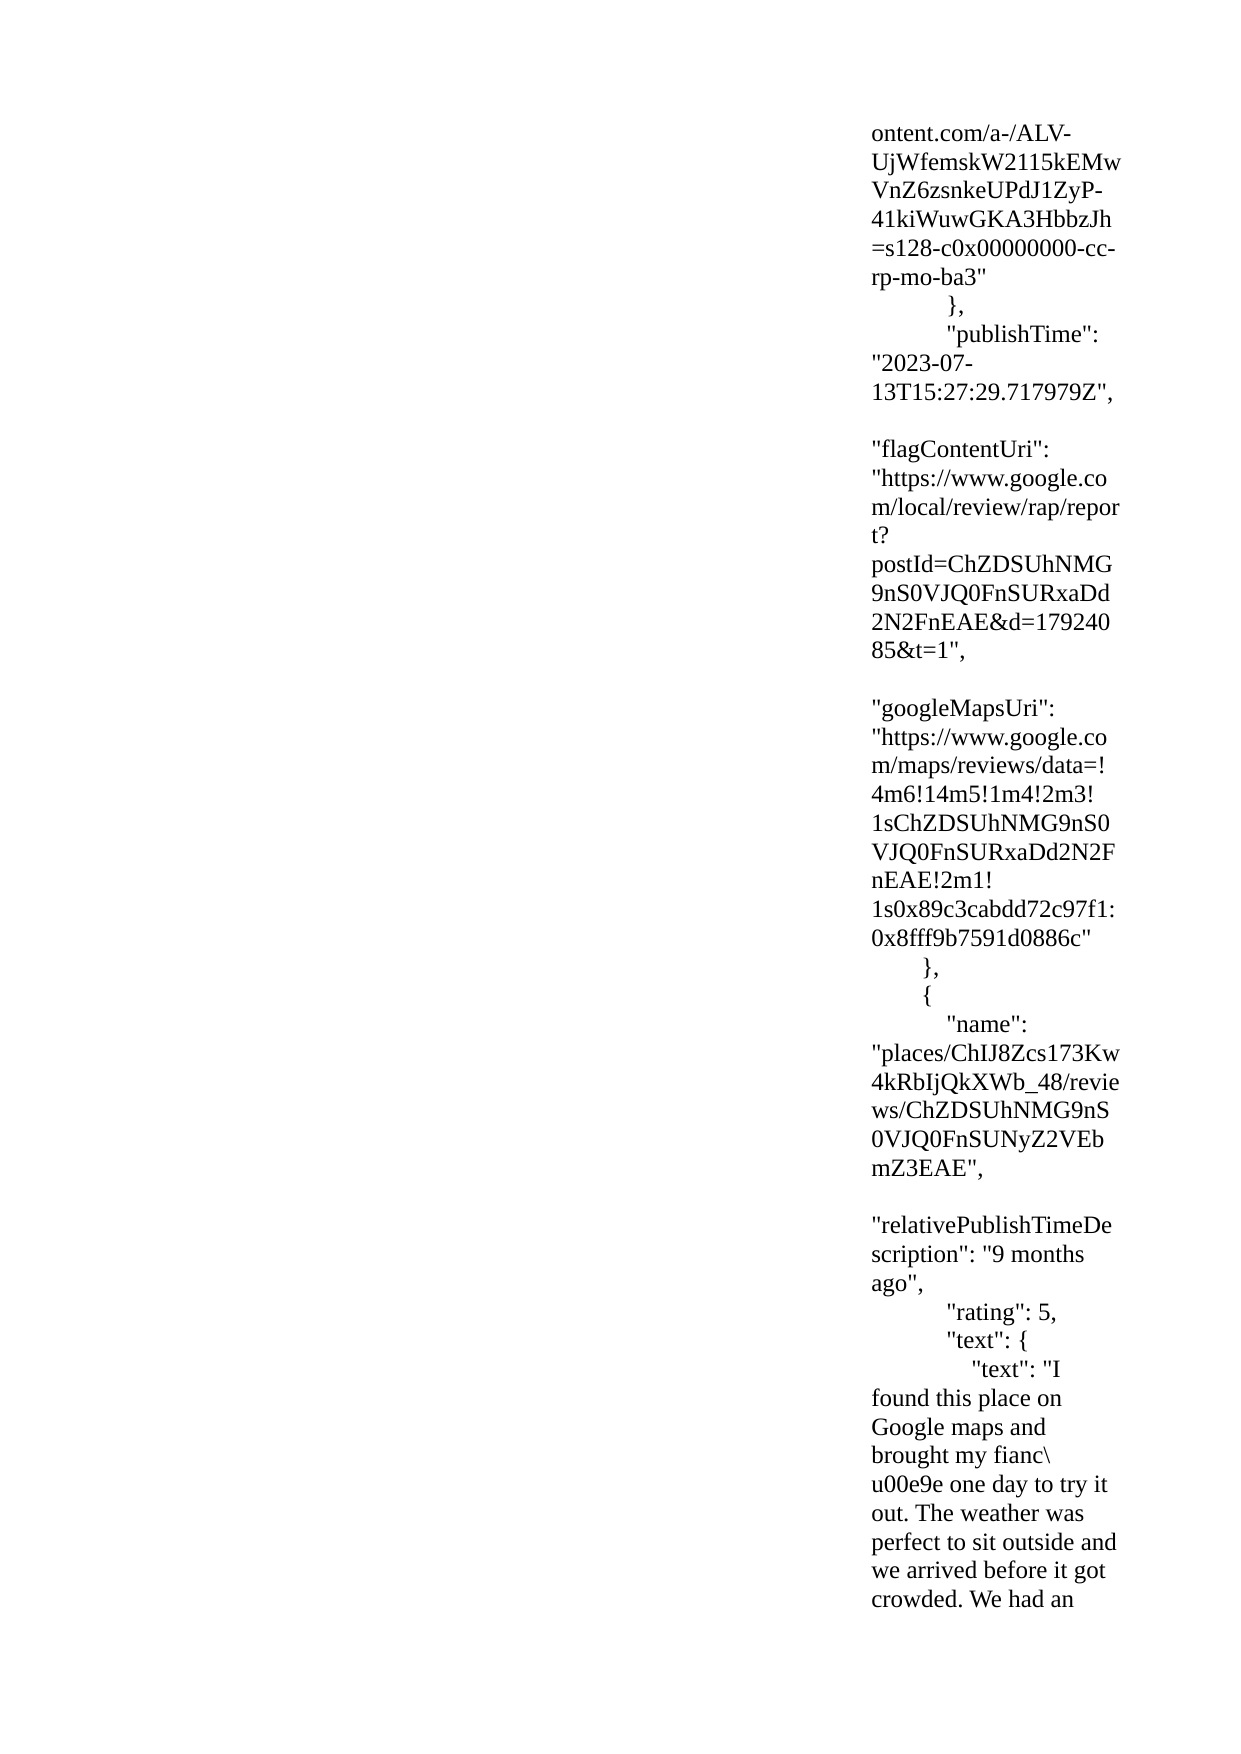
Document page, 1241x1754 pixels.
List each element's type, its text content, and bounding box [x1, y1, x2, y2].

table_cell [620, 118, 871, 1613]
table_cell [118, 118, 278, 1613]
table_cell ontent.com/a-/ALV-UjWfemskW2115kEMwVnZ6zsnkeUPdJ1ZyP-41kiWuwGKA3HbbzJh=s128-c0x00000000-cc-rp-mo-ba3" }, "publishTime": "2023-07-13T15:27:29.717979Z", "flagContentUri": "https://www.google.com/local/review/rap/report?postId=ChZDSUhNMG9nS0VJQ0FnSURxaDd2N2FnEAE&d=17924085&t=1", "googleMapsUri": "https://www.google.com/maps/reviews/data=!4m6!14m5!1m4!2m3!1sChZDSUhNMG9nS0VJQ0FnSURxaDd2N2FnEAE!2m1!1s0x89c3cabdd72c97f1:0x8fff9b7591d0886c" }, { "name": "places/ChIJ8Zcs173Kw4kRbIjQkXWb_48/reviews/ChZDSUhNMG9nS0VJQ0FnSUNyZ2VEbmZ3EAE", "relativePublishTimeDescription": "9 months ago", "rating": 5, "text": { "text": "I found this place on Google maps and brought my fianc\u00e9e one day to try it out. The weather was perfect to sit outside and we arrived before it got crowded. We had an [871, 118, 1122, 1613]
table_cell [278, 118, 620, 1613]
